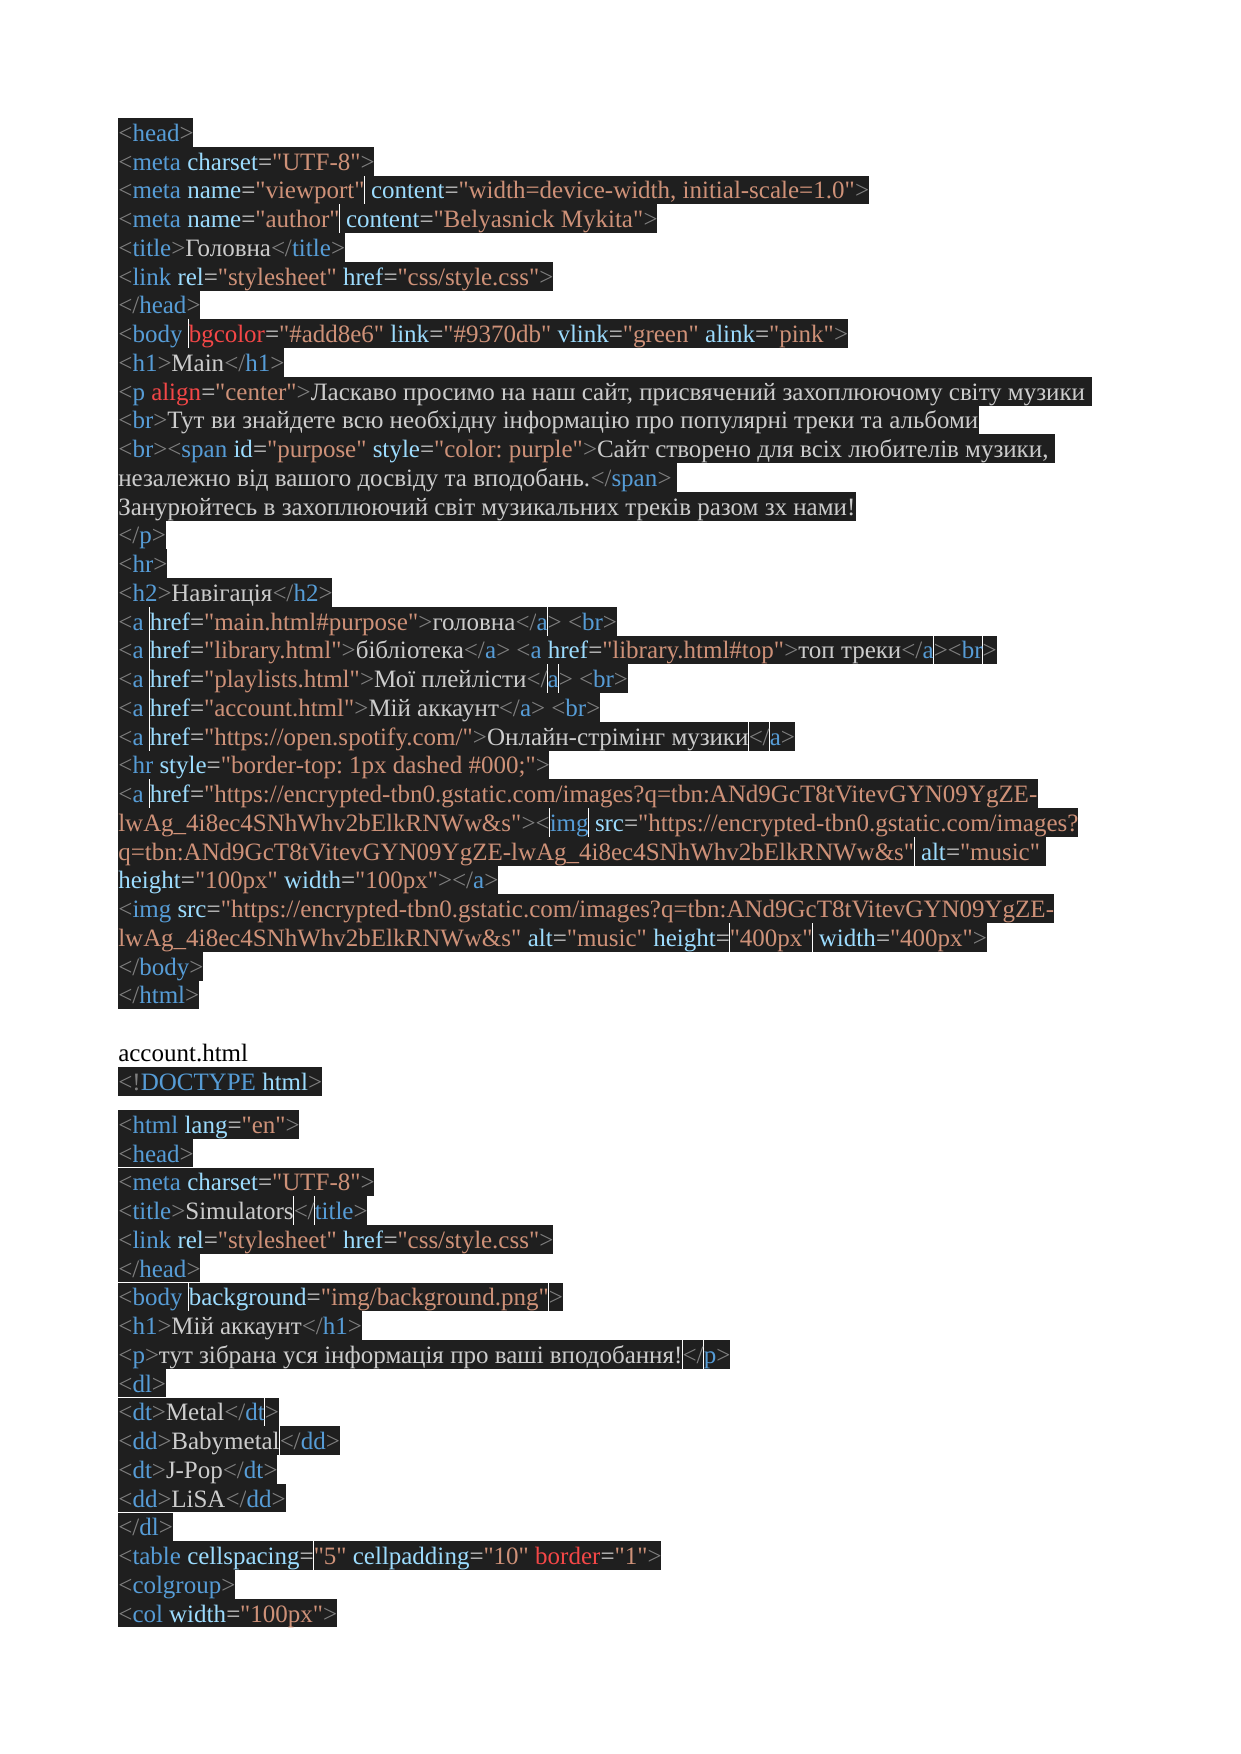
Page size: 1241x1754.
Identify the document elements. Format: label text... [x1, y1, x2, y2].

text <a href="library.html">бібліотека</a> <a href="library.html#top">топ треки</a><br> [118, 636, 1122, 664]
text </dl> [118, 1512, 1122, 1541]
text <title>Simulators</title> [118, 1196, 1122, 1225]
text <meta charset="UTF-8"> [118, 1167, 1122, 1196]
text <dt>Metal</dt> [118, 1397, 1122, 1426]
text <a href="playlists.html">Мої плейлісти</a> <br> [118, 664, 1122, 693]
text </head> [118, 291, 1122, 319]
text <h1>Мій аккаунт</h1> [118, 1311, 1122, 1340]
text <a href="https://encrypted-tbn0.gstatic.com/images?q=tbn:ANd9GcT8tVitevGYN09YgZE-lwAg_4i8ec4SNhWhv2bElkRNWw&s"><img src="https://encrypted-tbn0.gstatic.com/images?q=tbn:ANd9GcT8tVitevGYN09YgZE-lwAg_4i8ec4SNhWhv2bElkRNWw&s" alt="music" height="100px" width="100px"></a> [118, 779, 1122, 894]
text <link rel="stylesheet" href="css/style.css"> [118, 262, 1122, 291]
text <a href="account.html">Мій аккаунт</a> <br> [118, 693, 1122, 722]
text Занурюйтесь в захоплюючий світ музикальних треків разом зх нами! [118, 492, 1122, 521]
text </head> [118, 1254, 1122, 1282]
text <html lang="en"> [118, 1110, 1122, 1139]
text <hr> [118, 549, 1122, 578]
text </html> [118, 981, 1122, 1009]
text <dd>Babymetal</dd> [118, 1426, 1122, 1455]
text <meta name="author" content="Belyasnick Mykita"> [118, 204, 1122, 233]
text <dd>LiSA</dd> [118, 1484, 1122, 1512]
text <p>тут зібрана уся інформація про ваші вподобання!</p> [118, 1340, 1122, 1369]
text <a href="https://open.spotify.com/">Онлайн-стрімінг музики</a> [118, 722, 1122, 751]
text <p align="center">Ласкаво просимо на наш сайт, присвячений захоплюючому світу музики <br>Тут ви знайдете всю необхідну інформацію про популярні треки та альбоми [118, 377, 1122, 434]
text <img src="https://encrypted-tbn0.gstatic.com/images?q=tbn:ANd9GcT8tVitevGYN09YgZE-lwAg_4i8ec4SNhWhv2bElkRNWw&s" alt="music" height="400px" width="400px"> [118, 894, 1122, 952]
text <meta name="viewport" content="width=device-width, initial-scale=1.0"> [118, 176, 1122, 204]
text <head> [118, 1139, 1122, 1167]
text </p> [118, 521, 1122, 549]
text <meta charset="UTF-8"> [118, 147, 1122, 176]
text <!DOCTYPE html> [118, 1067, 1122, 1096]
text <head> [118, 118, 1122, 147]
text <body bgcolor="#add8e6" link="#9370db" vlink="green" alink="pink"> [118, 319, 1122, 348]
text <table cellspacing="5" cellpadding="10" border="1"> [118, 1541, 1122, 1570]
text <a href="main.html#purpose">головна</a> <br> [118, 607, 1122, 636]
text <h2>Навігація</h2> [118, 578, 1122, 607]
text <dt>J-Pop</dt> [118, 1455, 1122, 1484]
text <br><span id="purpose" style="color: purple">Сайт створено для всіх любителів музики, незалежно від вашого досвіду та вподобань.</span> [118, 434, 1122, 492]
text <colgroup> [118, 1570, 1122, 1599]
text <dl> [118, 1369, 1122, 1397]
text <body background="img/background.png"> [118, 1282, 1122, 1311]
text <link rel="stylesheet" href="css/style.css"> [118, 1225, 1122, 1254]
text </body> [118, 952, 1122, 981]
text account.html [118, 1038, 1122, 1067]
text <h1>Main</h1> [118, 348, 1122, 377]
text <title>Головна</title> [118, 233, 1122, 262]
text <col width="100px"> [118, 1599, 1122, 1627]
text <hr style="border-top: 1px dashed #000;"> [118, 751, 1122, 779]
